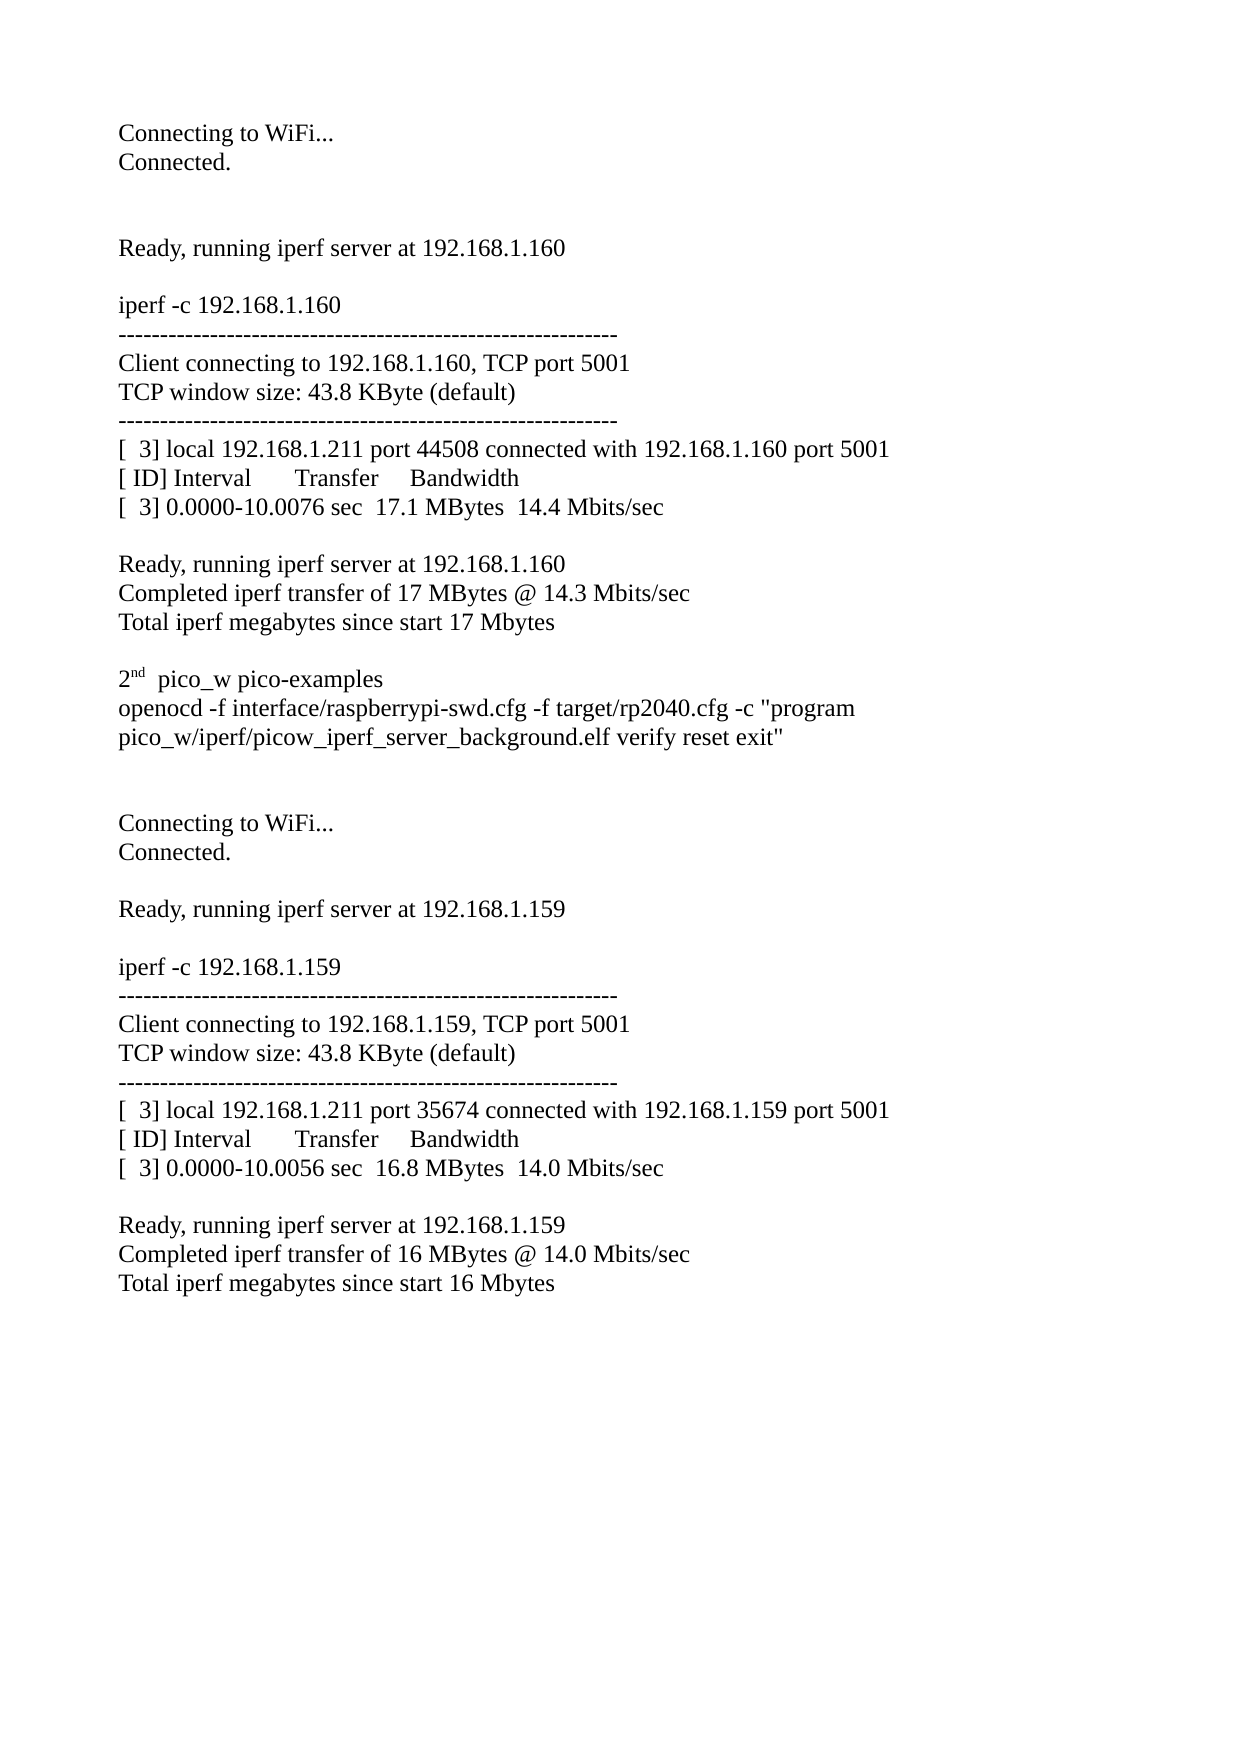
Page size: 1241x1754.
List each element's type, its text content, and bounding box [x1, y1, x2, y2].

text ------------------------------------------------------------ [118, 1067, 1122, 1096]
text Connected. [118, 837, 1122, 866]
text TCP window size: 43.8 KByte (default) [118, 1038, 1122, 1067]
text ------------------------------------------------------------ [118, 981, 1122, 1009]
text iperf -c 192.168.1.160 [118, 291, 1122, 319]
text Client connecting to 192.168.1.160, TCP port 5001 [118, 348, 1122, 377]
text Connected. [118, 147, 1122, 176]
text Client connecting to 192.168.1.159, TCP port 5001 [118, 1009, 1122, 1038]
text Ready, running iperf server at 192.168.1.160 [118, 233, 1122, 262]
text Completed iperf transfer of 17 MBytes @ 14.3 Mbits/sec [118, 578, 1122, 607]
text openocd -f interface/raspberrypi-swd.cfg -f target/rp2040.cfg -c "program pico_w/iperf/picow_iperf_server_background.elf verify reset exit" [118, 693, 1122, 751]
text TCP window size: 43.8 KByte (default) [118, 377, 1122, 406]
text [ 3] local 192.168.1.211 port 44508 connected with 192.168.1.160 port 5001 [118, 434, 1122, 463]
text Ready, running iperf server at 192.168.1.159 [118, 894, 1122, 923]
text 2nd pico_w pico-examples [118, 664, 1122, 693]
text Connecting to WiFi... [118, 808, 1122, 837]
text ------------------------------------------------------------ [118, 319, 1122, 348]
text [ 3] 0.0000-10.0056 sec 16.8 MBytes 14.0 Mbits/sec [118, 1153, 1122, 1182]
text [ 3] 0.0000-10.0076 sec 17.1 MBytes 14.4 Mbits/sec [118, 492, 1122, 521]
text [ 3] local 192.168.1.211 port 35674 connected with 192.168.1.159 port 5001 [118, 1096, 1122, 1124]
text Total iperf megabytes since start 16 Mbytes [118, 1268, 1122, 1297]
text Ready, running iperf server at 192.168.1.160 [118, 549, 1122, 578]
text Ready, running iperf server at 192.168.1.159 [118, 1211, 1122, 1239]
text [ ID] Interval Transfer Bandwidth [118, 463, 1122, 492]
text Connecting to WiFi... [118, 118, 1122, 147]
text iperf -c 192.168.1.159 [118, 952, 1122, 981]
text ------------------------------------------------------------ [118, 406, 1122, 434]
text [ ID] Interval Transfer Bandwidth [118, 1124, 1122, 1153]
text Completed iperf transfer of 16 MBytes @ 14.0 Mbits/sec [118, 1239, 1122, 1268]
text Total iperf megabytes since start 17 Mbytes [118, 607, 1122, 636]
